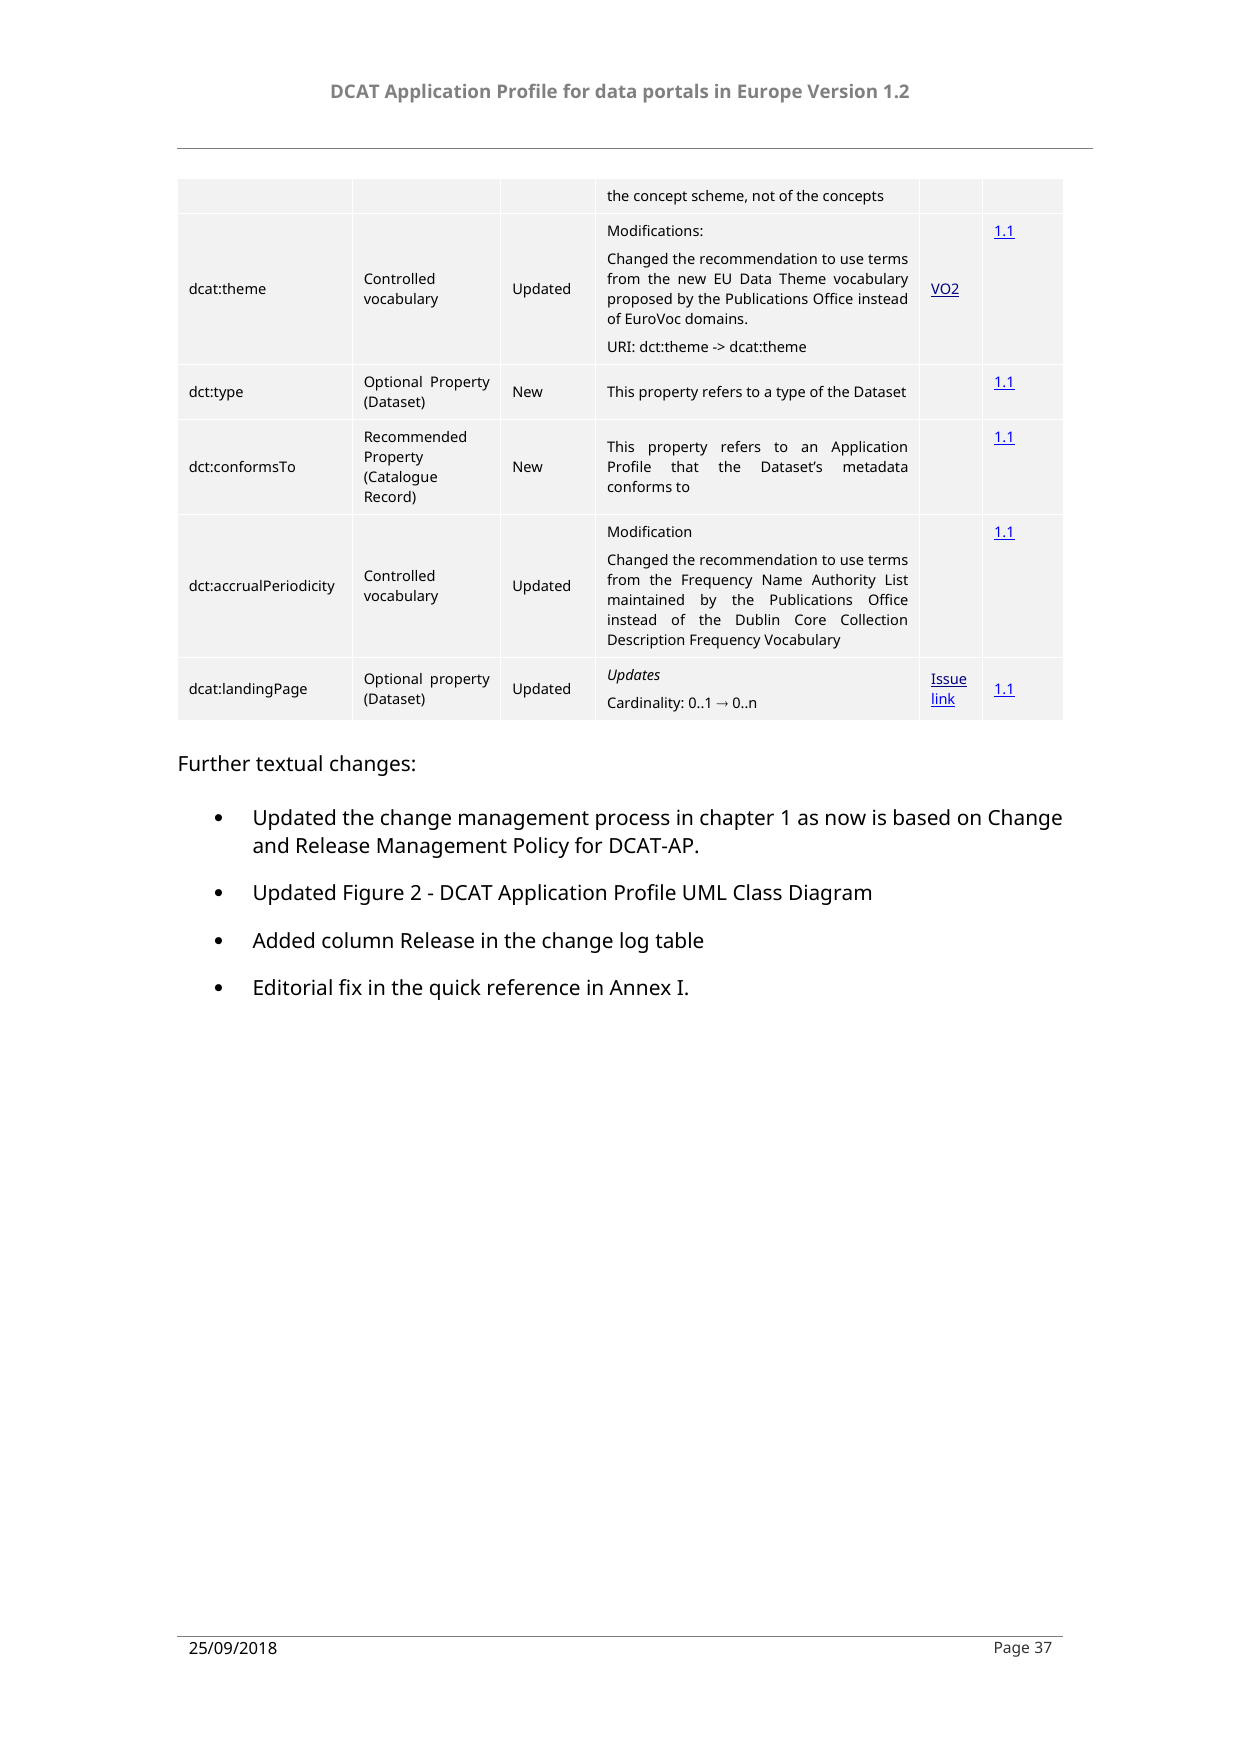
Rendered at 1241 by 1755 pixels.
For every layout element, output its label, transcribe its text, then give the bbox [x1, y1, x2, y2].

table_cell dct:conformsTo [178, 420, 352, 514]
list Editorial fix in the quick reference in Annex I. [215, 973, 1063, 1001]
table_cell Modifications: Changed the recommendation to use terms from the new EU Data Theme vocabulary proposed by the Publications Office instead of EuroVoc domains. URI: dct:theme -> dcat:theme [596, 214, 919, 364]
table_cell dcat:theme [178, 214, 352, 364]
table_cell 1.1 [983, 515, 1063, 657]
table_cell Updated [501, 515, 595, 657]
table_cell Controlled vocabulary [353, 515, 500, 657]
table_cell This property refers to an Application Profile that the Dataset’s metadata conforms to [596, 420, 919, 514]
table_cell Issue link [920, 658, 982, 720]
table_cell Updates Cardinality: 0..1  0..n [596, 658, 919, 720]
table_cell Recommended Property (Catalogue Record) [353, 420, 500, 514]
table_cell New [501, 420, 595, 514]
table_cell [920, 515, 982, 657]
table_cell Updated [501, 658, 595, 720]
table_cell 1.1 [983, 420, 1063, 514]
table_cell [920, 365, 982, 419]
table_cell Modification Changed the recommendation to use terms from the Frequency Name Authority List maintained by the Publications Office instead of the Dublin Core Collection Description Frequency Vocabulary [596, 515, 919, 657]
table_cell dct:accrualPeriodicity [178, 515, 352, 657]
text Further textual changes: [177, 749, 1063, 778]
list Updated the change management process in chapter 1 as now is based on Change and Release Management Policy for DCAT-AP. [215, 803, 1063, 860]
table_cell [353, 179, 500, 213]
table_cell dct:type [178, 365, 352, 419]
table_cell 1.1 [983, 214, 1063, 364]
table_cell [178, 179, 352, 213]
table_cell [920, 420, 982, 514]
table_cell Optional Property (Dataset) [353, 365, 500, 419]
table_cell [920, 179, 982, 213]
table_cell 1.1 [983, 365, 1063, 419]
table_cell [983, 179, 1063, 213]
table_cell 1.1 [983, 658, 1063, 720]
table_cell VO2 [920, 214, 982, 364]
table_cell [501, 179, 595, 213]
table_cell New [501, 365, 595, 419]
table_cell Controlled vocabulary [353, 214, 500, 364]
table_cell the concept scheme, not of the concepts [596, 179, 919, 213]
table_cell This property refers to a type of the Dataset [596, 365, 919, 419]
table_cell Optional property (Dataset) [353, 658, 500, 720]
table_cell Updated [501, 214, 595, 364]
table_cell dcat:landingPage [178, 658, 352, 720]
list Updated Figure 2 - DCAT Application Profile UML Class Diagram [215, 878, 1063, 907]
list Added column Release in the change log table [215, 926, 1063, 954]
